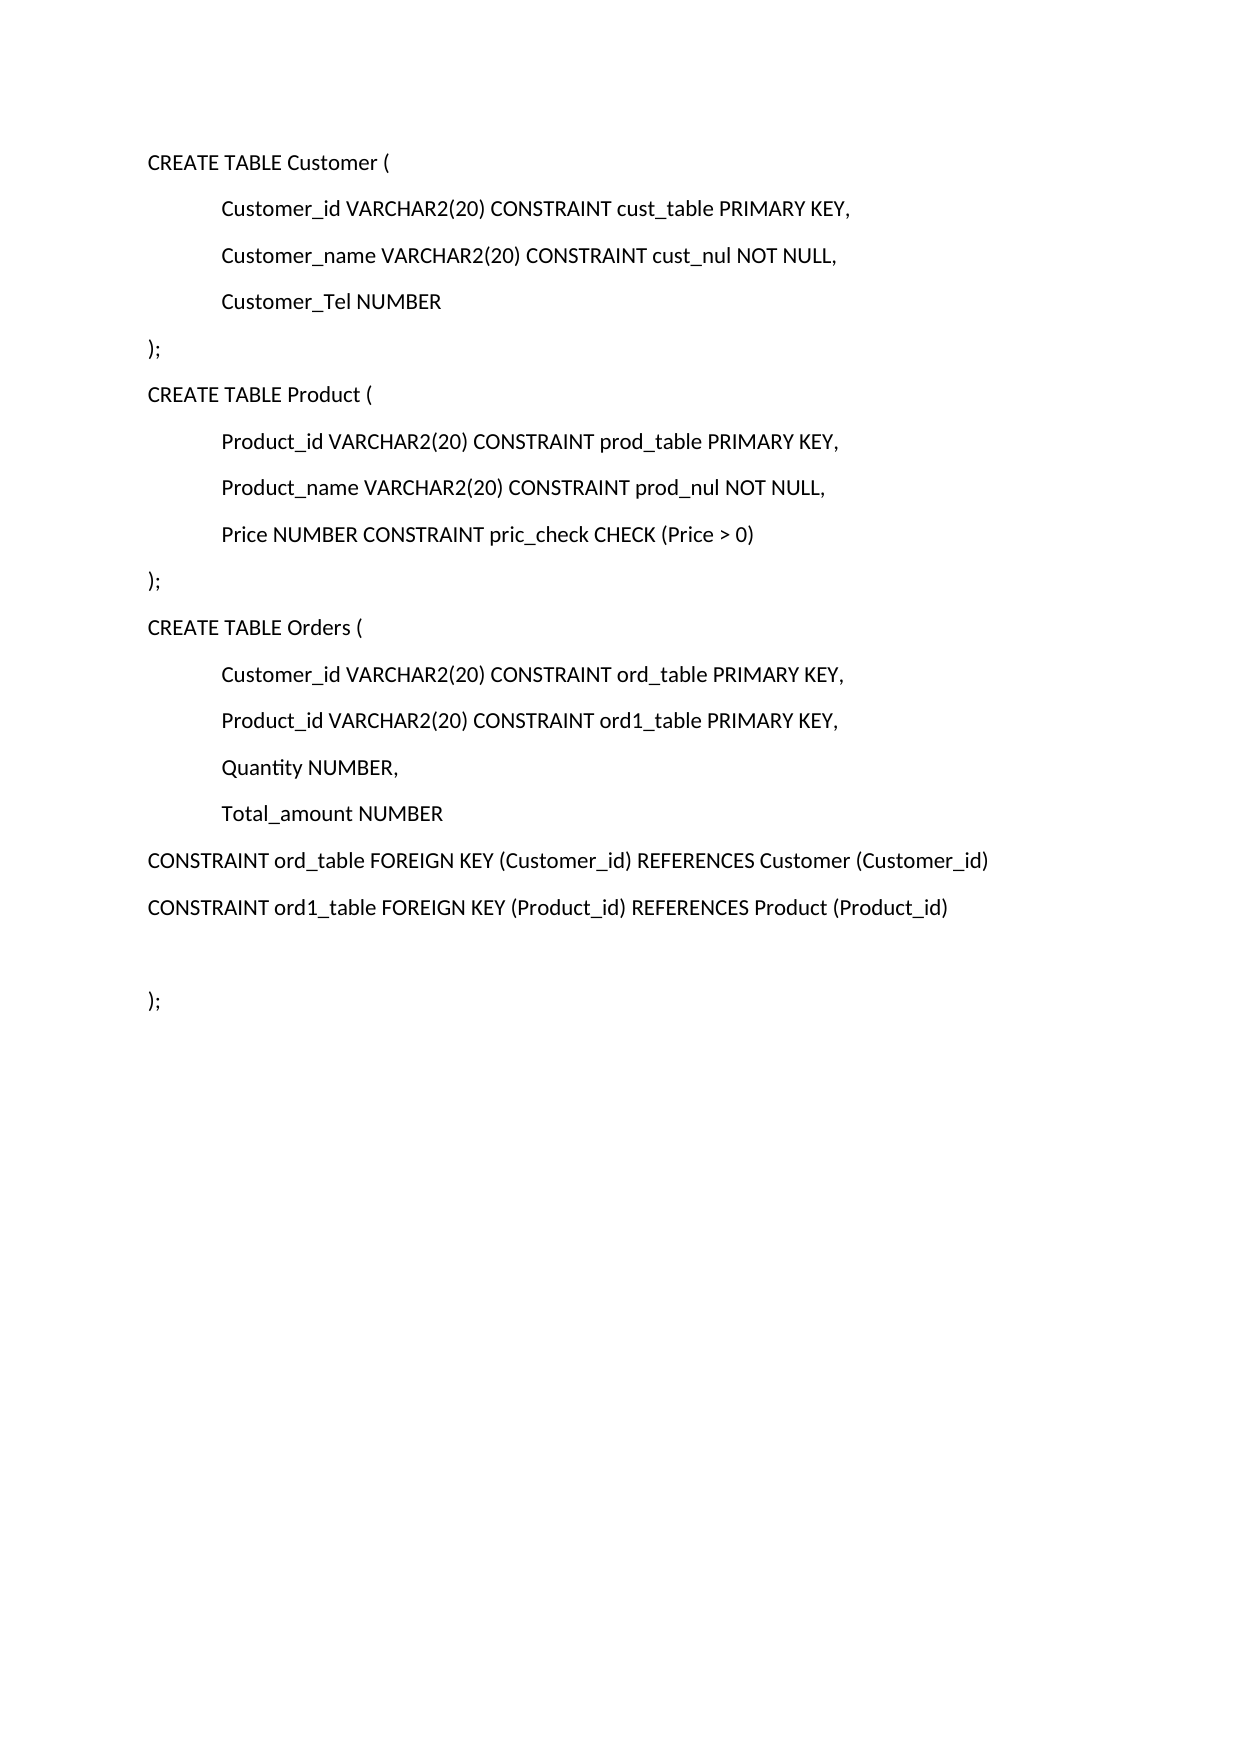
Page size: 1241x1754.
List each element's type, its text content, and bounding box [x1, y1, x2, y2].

text CREATE TABLE Customer ( [148, 148, 1093, 176]
text Customer_id VARCHAR2(20) CONSTRAINT cust_table PRIMARY KEY, [148, 194, 1093, 222]
text Quantity NUMBER, [148, 753, 1093, 781]
text Customer_name VARCHAR2(20) CONSTRAINT cust_nul NOT NULL, [148, 241, 1093, 269]
text CONSTRAINT ord1_table FOREIGN KEY (Product_id) REFERENCES Product (Product_id) [148, 893, 1093, 921]
text CONSTRAINT ord_table FOREIGN KEY (Customer_id) REFERENCES Customer (Customer_id) [148, 846, 1093, 874]
text ); [148, 334, 1093, 362]
text Price NUMBER CONSTRAINT pric_check CHECK (Price > 0) [148, 520, 1093, 548]
text Customer_id VARCHAR2(20) CONSTRAINT ord_table PRIMARY KEY, [148, 660, 1093, 688]
text ); [148, 567, 1093, 595]
text CREATE TABLE Orders ( [148, 613, 1093, 641]
text Product_name VARCHAR2(20) CONSTRAINT prod_nul NOT NULL, [148, 473, 1093, 502]
text Customer_Tel NUMBER [148, 287, 1093, 315]
text ); [148, 986, 1093, 1014]
text Total_amount NUMBER [148, 799, 1093, 827]
text CREATE TABLE Product ( [148, 380, 1093, 408]
text Product_id VARCHAR2(20) CONSTRAINT ord1_table PRIMARY KEY, [148, 706, 1093, 734]
text Product_id VARCHAR2(20) CONSTRAINT prod_table PRIMARY KEY, [148, 427, 1093, 455]
